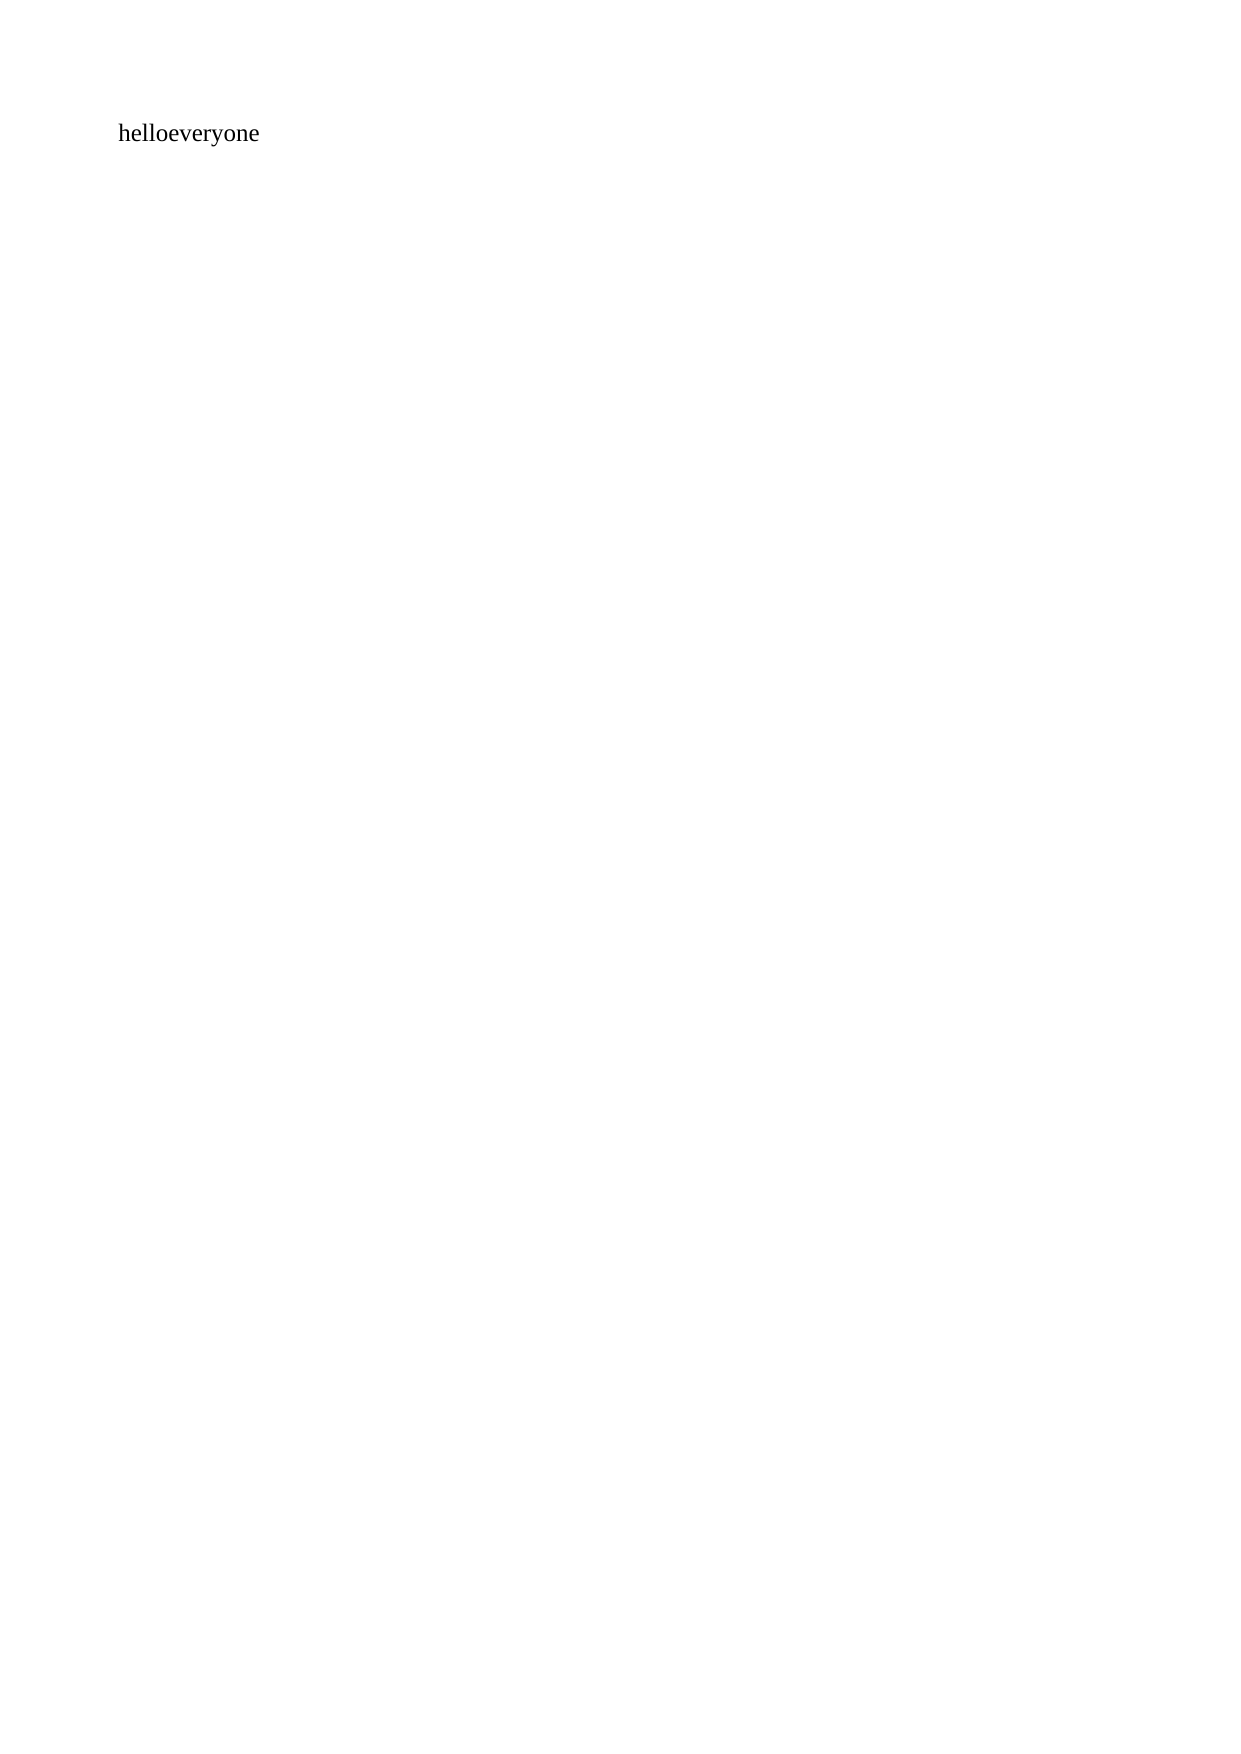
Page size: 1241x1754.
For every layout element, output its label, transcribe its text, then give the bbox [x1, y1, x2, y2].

text helloeveryone [118, 118, 1122, 147]
